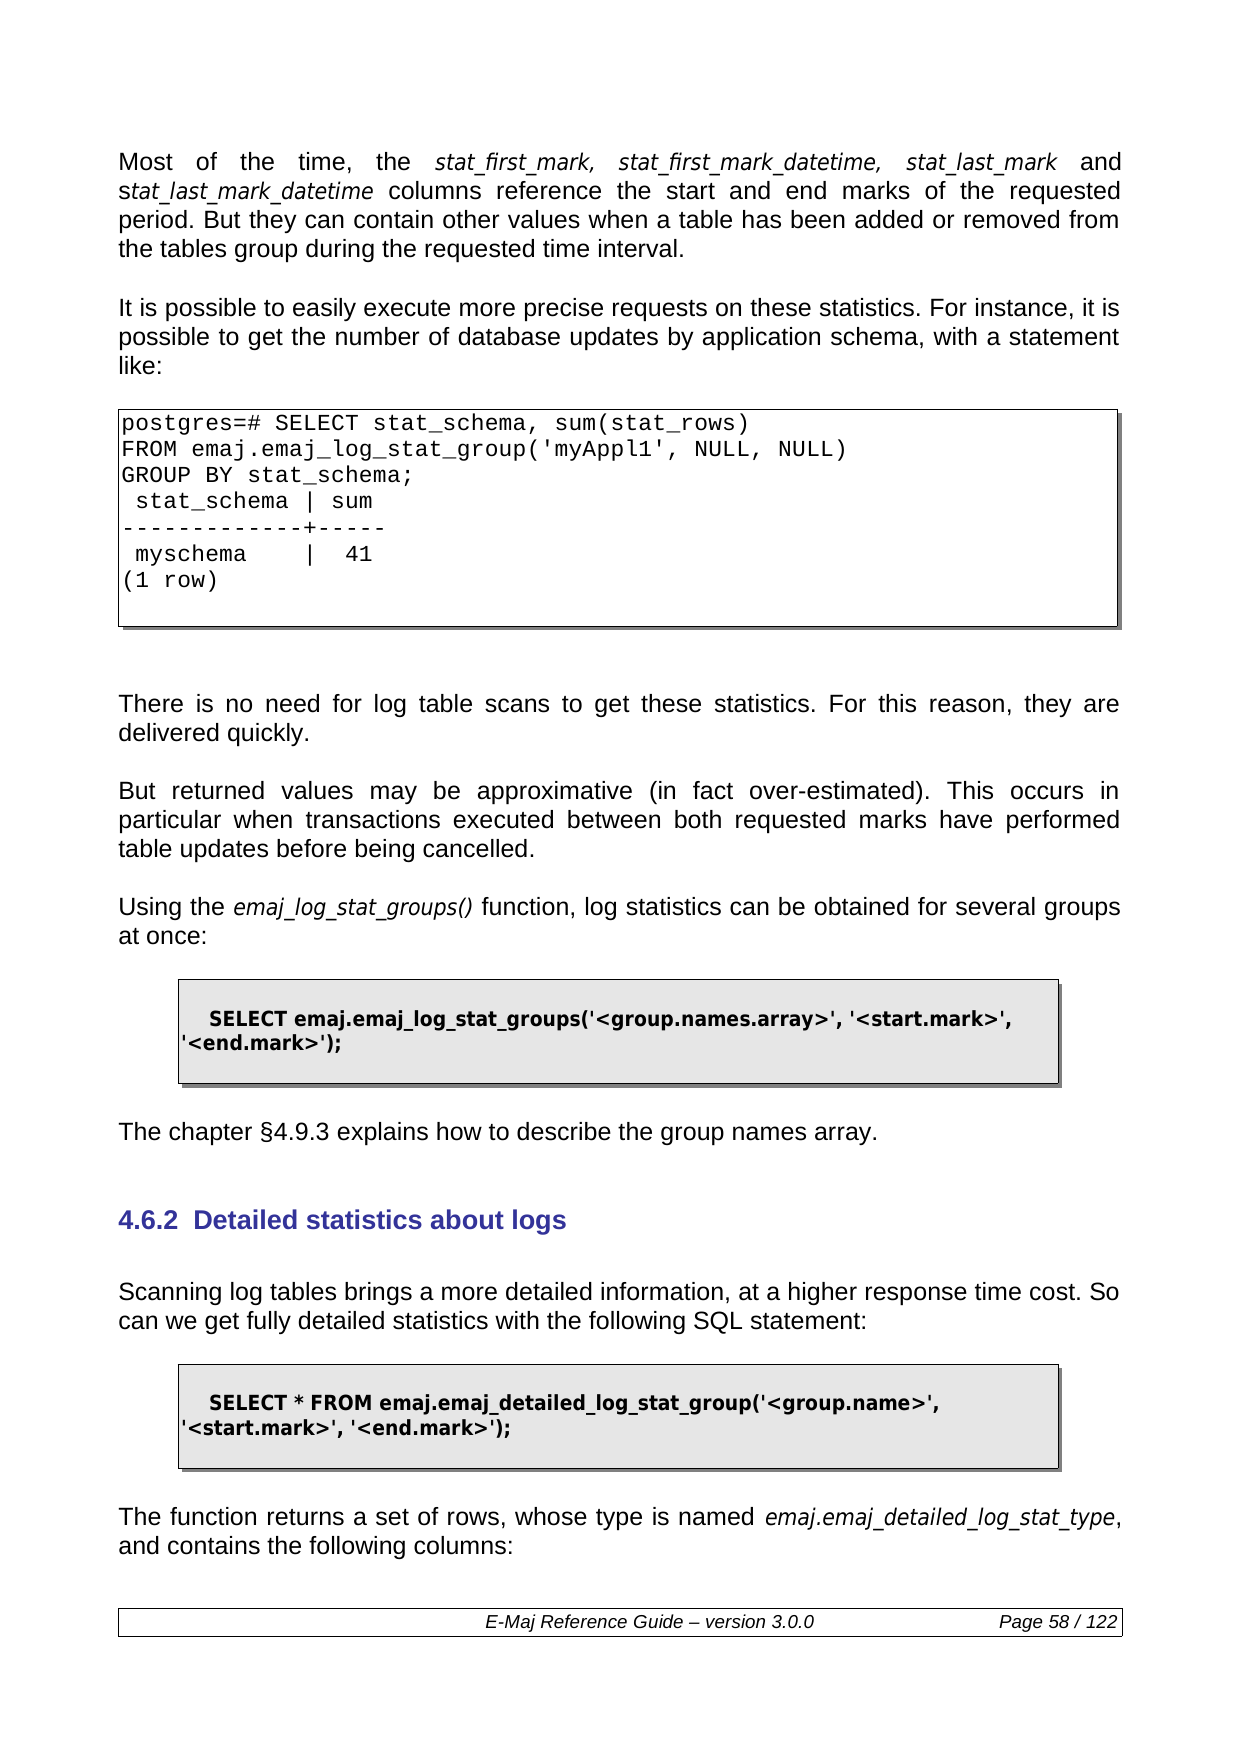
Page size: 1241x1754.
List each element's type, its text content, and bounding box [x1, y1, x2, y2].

text Most of the time, the stat_first_mark, stat_first_mark_datetime, stat_last_mark and stat_last_mark_datetime columns reference the start and end marks of the requested period. But they can contain other values when a table has been added or removed from the tables group during the requested time interval. [118, 147, 1122, 263]
text postgres=# SELECT stat_schema, sum(stat_rows) [119, 410, 1117, 435]
text The chapter §4.9.3 explains how to describe the group names array. [118, 1117, 1122, 1146]
text -------------+----- [119, 513, 1117, 539]
text SELECT * FROM emaj.emaj_detailed_log_stat_group('<group.name>', '<start.mark>', '<end.mark>'); [179, 1388, 1058, 1437]
subtitle Detailed statistics about logs [118, 1204, 1122, 1235]
text SELECT emaj.emaj_log_stat_groups('<group.names.array>', '<start.mark>', '<end.mark>'); [179, 1003, 1058, 1052]
text myschema | 41 [119, 539, 1117, 565]
text But returned values may be approximative (in fact over-estimated). This occurs in particular when transactions executed between both requested marks have performed table updates before being cancelled. [118, 776, 1122, 863]
text FROM emaj.emaj_log_stat_group('myAppl1', NULL, NULL) [119, 435, 1117, 461]
text It is possible to easily execute more precise requests on these statistics. For instance, it is possible to get the number of database updates by application schema, with a statement like: [118, 292, 1122, 380]
text stat_schema | sum [119, 487, 1117, 513]
text Using the emaj_log_stat_groups() function, log statistics can be obtained for several groups at once: [118, 892, 1122, 950]
text GROUP BY stat_schema; [119, 461, 1117, 487]
text Scanning log tables brings a more detailed information, at a higher response time cost. So can we get fully detailed statistics with the following SQL statement: [118, 1277, 1122, 1335]
text The function returns a set of rows, whose type is named emaj.emaj_detailed_log_stat_type, and contains the following columns: [118, 1501, 1122, 1559]
text There is no need for log table scans to get these statistics. For this reason, they are delivered quickly. [118, 688, 1122, 747]
text (1 row) [119, 565, 1117, 594]
